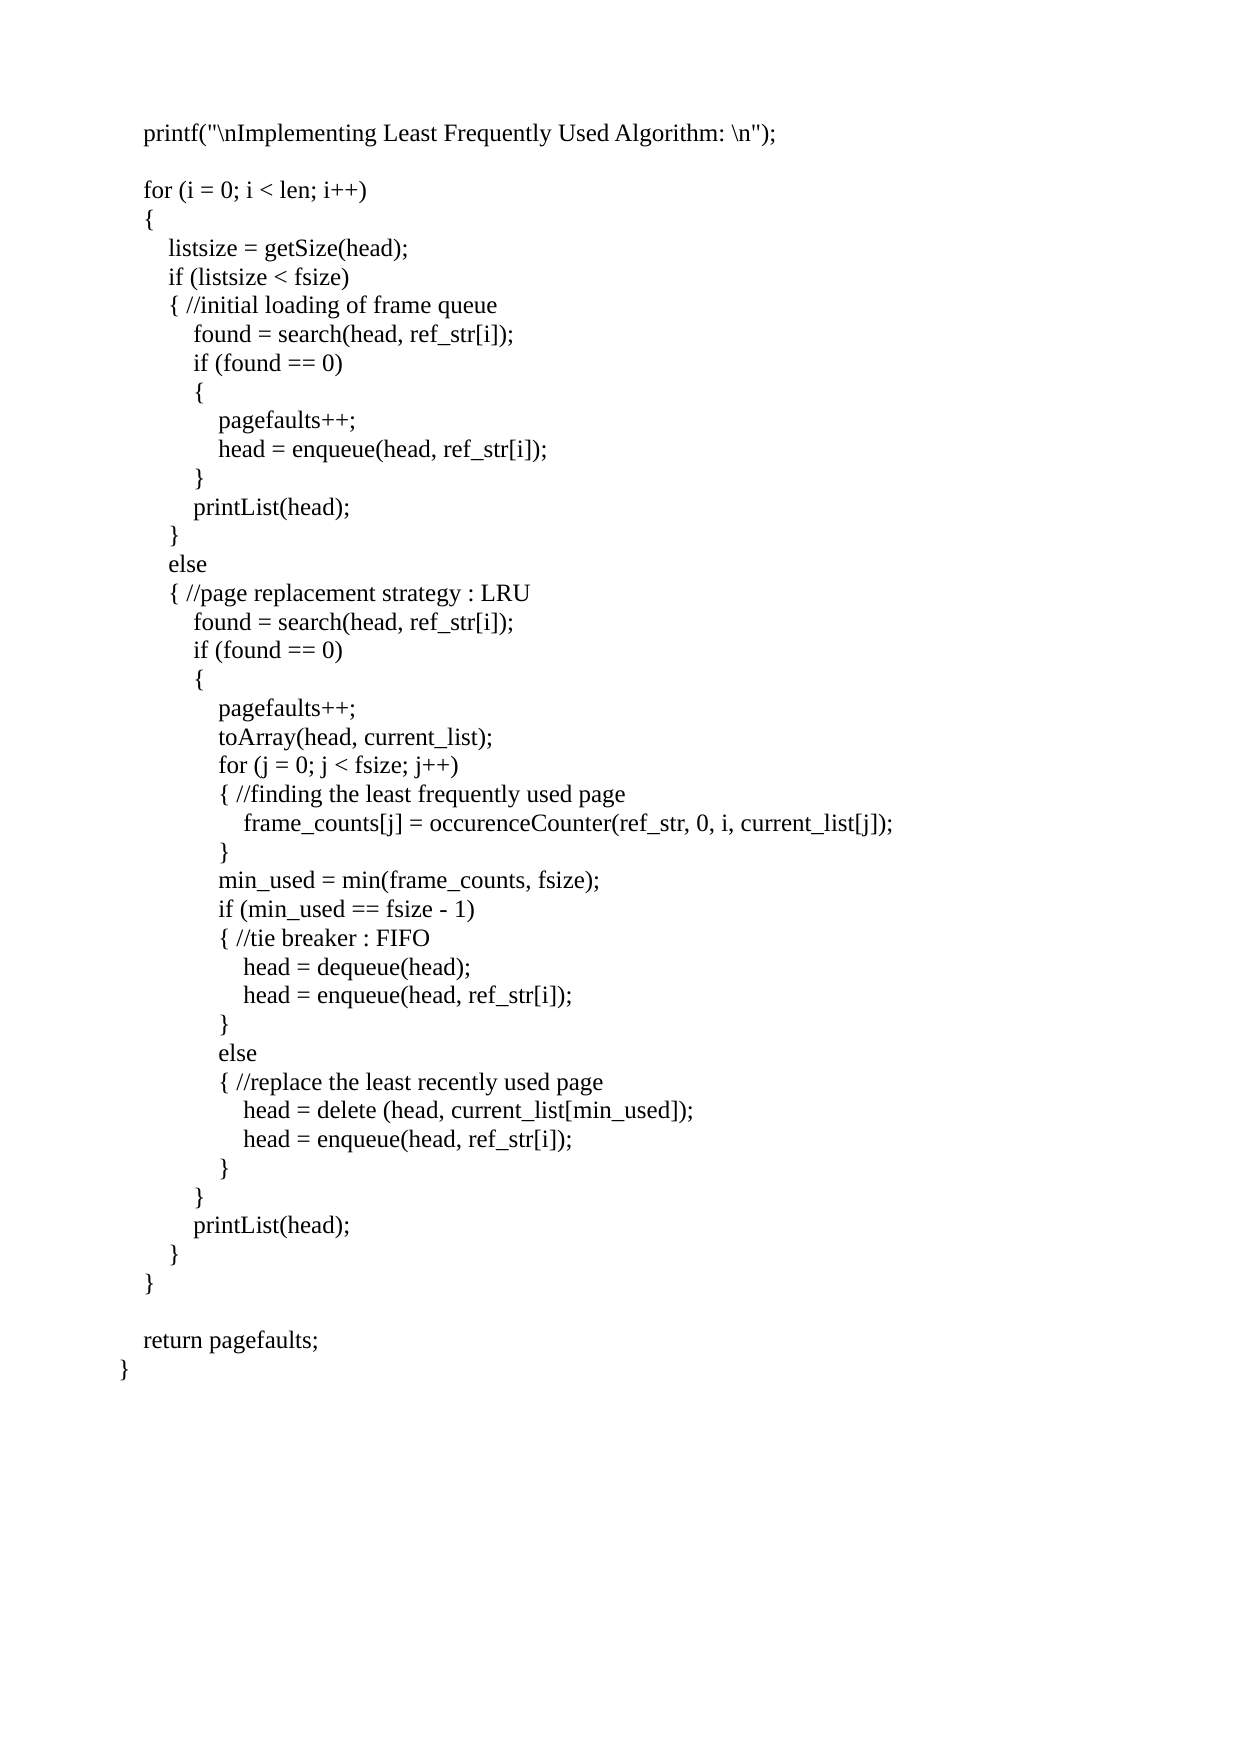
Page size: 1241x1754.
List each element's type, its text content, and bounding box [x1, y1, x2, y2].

text } [118, 463, 1122, 492]
text toArray(head, current_list); [118, 722, 1122, 751]
text if (found == 0) [118, 636, 1122, 664]
text for (j = 0; j < fsize; j++) [118, 751, 1122, 779]
text head = enqueue(head, ref_str[i]); [118, 1124, 1122, 1153]
text if (listsize < fsize) [118, 262, 1122, 291]
text if (found == 0) [118, 348, 1122, 377]
text printList(head); [118, 492, 1122, 521]
text pagefaults++; [118, 693, 1122, 722]
text found = search(head, ref_str[i]); [118, 607, 1122, 636]
text min_used = min(frame_counts, fsize); [118, 866, 1122, 894]
text return pagefaults; [118, 1326, 1122, 1354]
text head = enqueue(head, ref_str[i]); [118, 434, 1122, 463]
text found = search(head, ref_str[i]); [118, 319, 1122, 348]
text } [118, 837, 1122, 866]
text printf("\nImplementing Least Frequently Used Algorithm: \n"); [118, 118, 1122, 147]
text if (min_used == fsize - 1) [118, 894, 1122, 923]
text head = enqueue(head, ref_str[i]); [118, 981, 1122, 1009]
text } [118, 1239, 1122, 1268]
text } [118, 1268, 1122, 1297]
text { [118, 377, 1122, 406]
text } [118, 1153, 1122, 1182]
text head = dequeue(head); [118, 952, 1122, 981]
text else [118, 1038, 1122, 1067]
text } [118, 1009, 1122, 1038]
text { [118, 664, 1122, 693]
text pagefaults++; [118, 406, 1122, 434]
text { //tie breaker : FIFO [118, 923, 1122, 952]
text printList(head); [118, 1211, 1122, 1239]
text { //finding the least frequently used page [118, 779, 1122, 808]
text } [118, 521, 1122, 549]
text else [118, 549, 1122, 578]
text } [118, 1182, 1122, 1211]
text { //replace the least recently used page [118, 1067, 1122, 1096]
text for (i = 0; i < len; i++) [118, 176, 1122, 204]
text { [118, 204, 1122, 233]
text } [118, 1354, 1122, 1383]
text listsize = getSize(head); [118, 233, 1122, 262]
text { //page replacement strategy : LRU [118, 578, 1122, 607]
text frame_counts[j] = occurenceCounter(ref_str, 0, i, current_list[j]); [118, 808, 1122, 837]
text head = delete (head, current_list[min_used]); [118, 1096, 1122, 1124]
text { //initial loading of frame queue [118, 291, 1122, 319]
